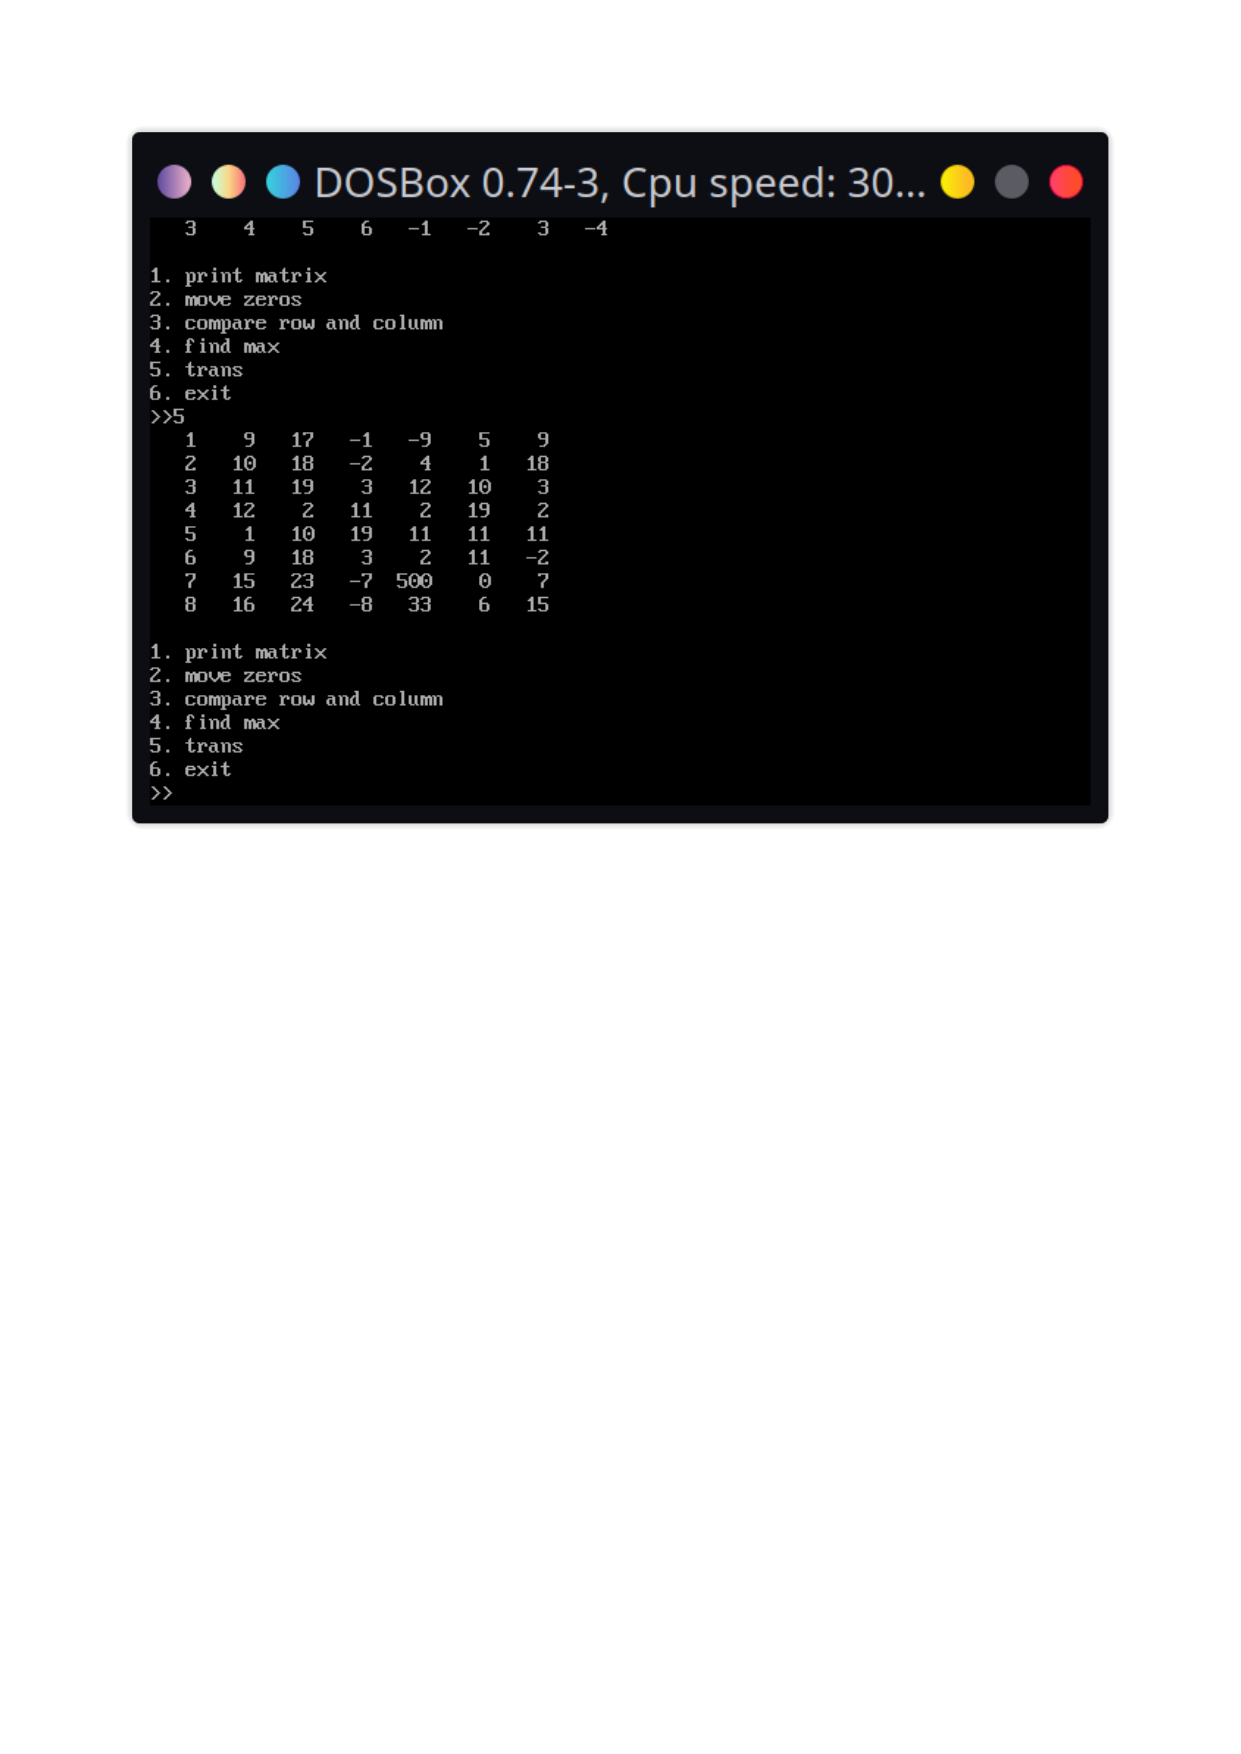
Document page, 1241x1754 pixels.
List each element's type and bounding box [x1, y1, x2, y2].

picture [118, 118, 1123, 838]
